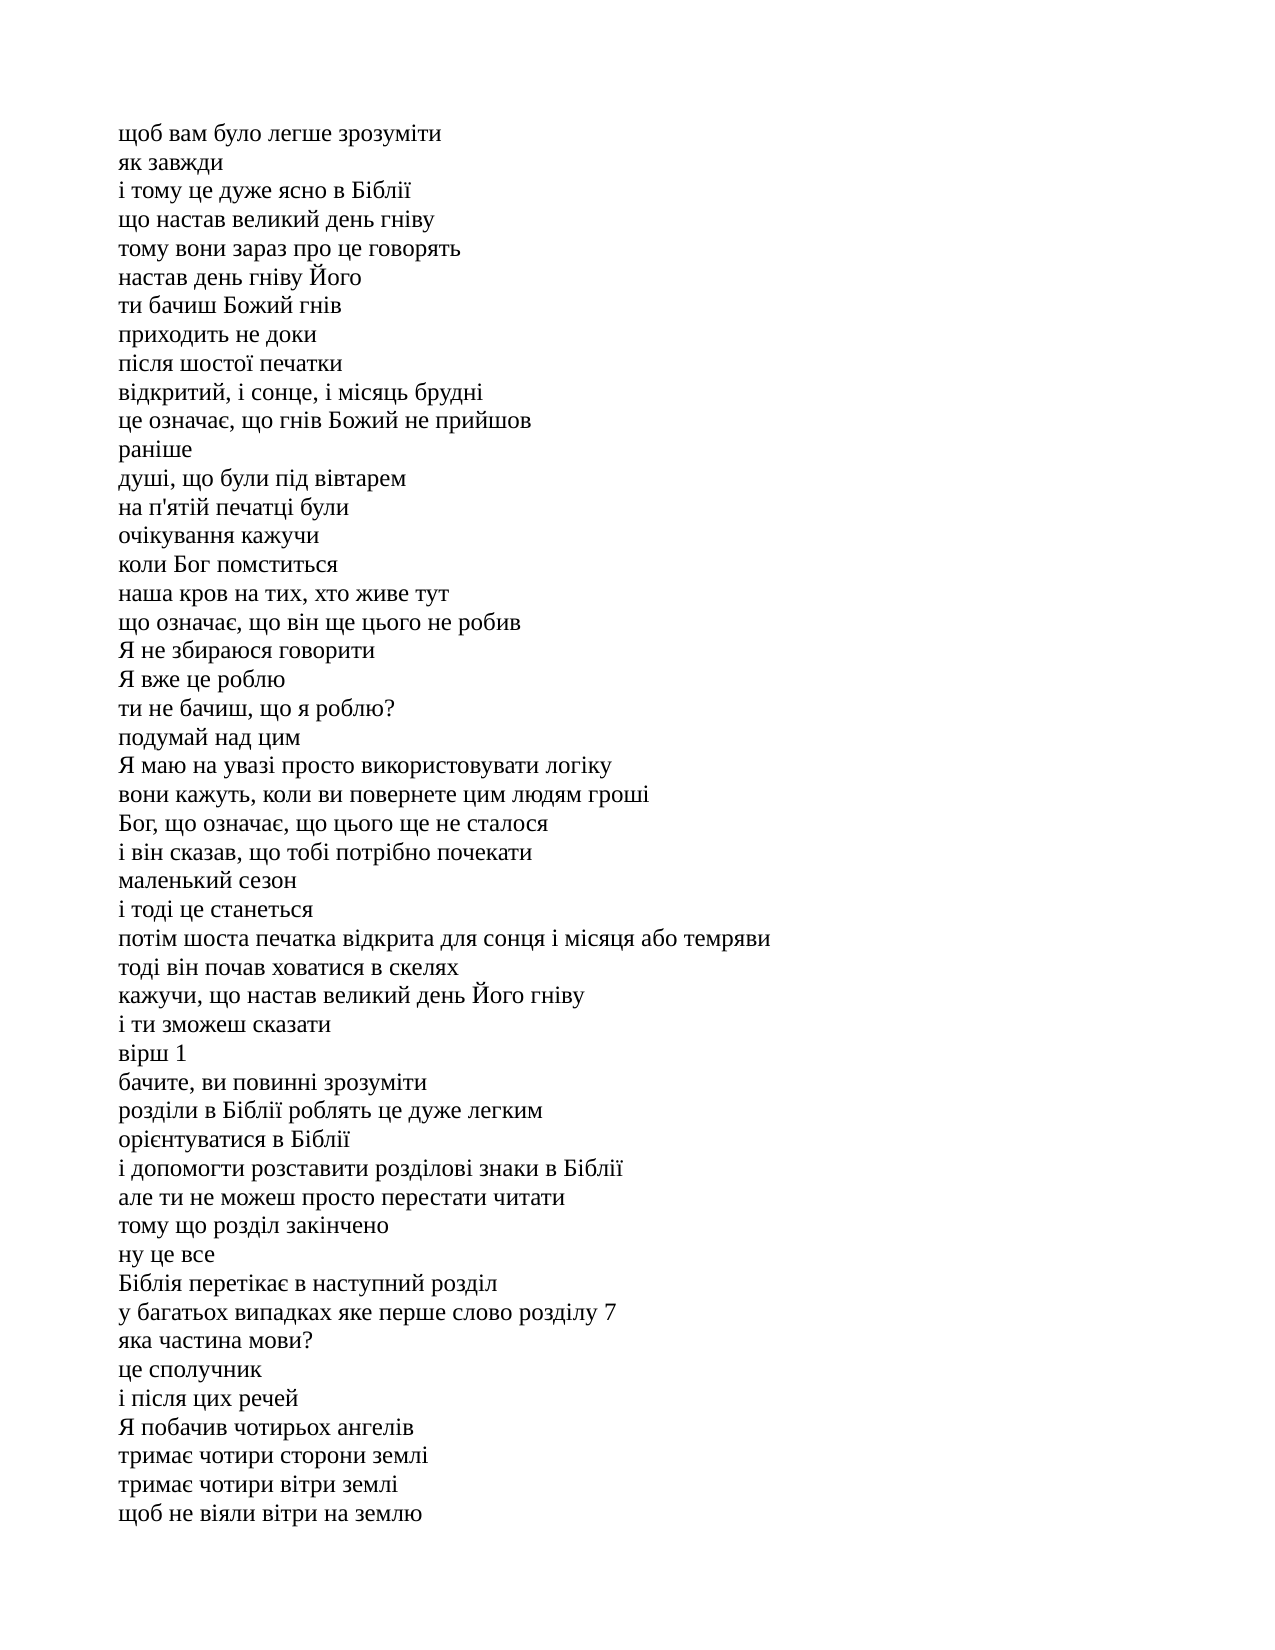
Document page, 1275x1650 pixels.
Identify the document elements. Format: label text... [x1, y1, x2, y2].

text це означає, що гнів Божий не прийшов [118, 406, 1157, 434]
text приходить не доки [118, 319, 1157, 348]
text тоді він почав ховатися в скелях [118, 952, 1157, 981]
text ну це все [118, 1239, 1157, 1268]
text щоб вам було легше зрозуміти [118, 118, 1157, 147]
text що настав великий день гніву [118, 204, 1157, 233]
text на п'ятій печатці були [118, 492, 1157, 521]
text тримає чотири вітри землі [118, 1469, 1157, 1498]
text щоб не віяли вітри на землю [118, 1498, 1157, 1527]
text у багатьох випадках яке перше слово розділу 7 [118, 1297, 1157, 1326]
text тому вони зараз про це говорять [118, 233, 1157, 262]
text бачите, ви повинні зрозуміти [118, 1067, 1157, 1096]
text вірш 1 [118, 1038, 1157, 1067]
text і ти зможеш сказати [118, 1009, 1157, 1038]
text кажучи, що настав великий день Його гніву [118, 981, 1157, 1009]
text і після цих речей [118, 1383, 1157, 1412]
text подумай над цим [118, 722, 1157, 751]
text наша кров на тих, хто живе тут [118, 578, 1157, 607]
text Біблія перетікає в наступний розділ [118, 1268, 1157, 1297]
text маленький сезон [118, 866, 1157, 894]
text душі, що були під вівтарем [118, 463, 1157, 492]
text орієнтуватися в Біблії [118, 1124, 1157, 1153]
text Я не збираюся говорити [118, 636, 1157, 664]
text тримає чотири сторони землі [118, 1441, 1157, 1469]
text і допомогти розставити розділові знаки в Біблії [118, 1153, 1157, 1182]
text і тоді це станеться [118, 894, 1157, 923]
text після шостої печатки [118, 348, 1157, 377]
text очікування кажучи [118, 521, 1157, 549]
text що означає, що він ще цього не робив [118, 607, 1157, 636]
text і він сказав, що тобі потрібно почекати [118, 837, 1157, 866]
text і тому це дуже ясно в Біблії [118, 176, 1157, 204]
text яка частина мови? [118, 1326, 1157, 1354]
text Я вже це роблю [118, 664, 1157, 693]
text тому що розділ закінчено [118, 1211, 1157, 1239]
text це сполучник [118, 1354, 1157, 1383]
text вони кажуть, коли ви повернете цим людям гроші [118, 779, 1157, 808]
text ти не бачиш, що я роблю? [118, 693, 1157, 722]
text Я побачив чотирьох ангелів [118, 1412, 1157, 1441]
text настав день гніву Його [118, 262, 1157, 291]
text але ти не можеш просто перестати читати [118, 1182, 1157, 1211]
text коли Бог помститься [118, 549, 1157, 578]
text раніше [118, 434, 1157, 463]
text Я маю на увазі просто використовувати логіку [118, 751, 1157, 779]
text розділи в Біблії роблять це дуже легким [118, 1096, 1157, 1124]
text відкритий, і сонце, і місяць брудні [118, 377, 1157, 406]
text потім шоста печатка відкрита для сонця і місяця або темряви [118, 923, 1157, 952]
text Бог, що означає, що цього ще не сталося [118, 808, 1157, 837]
text як завжди [118, 147, 1157, 176]
text ти бачиш Божий гнів [118, 291, 1157, 319]
